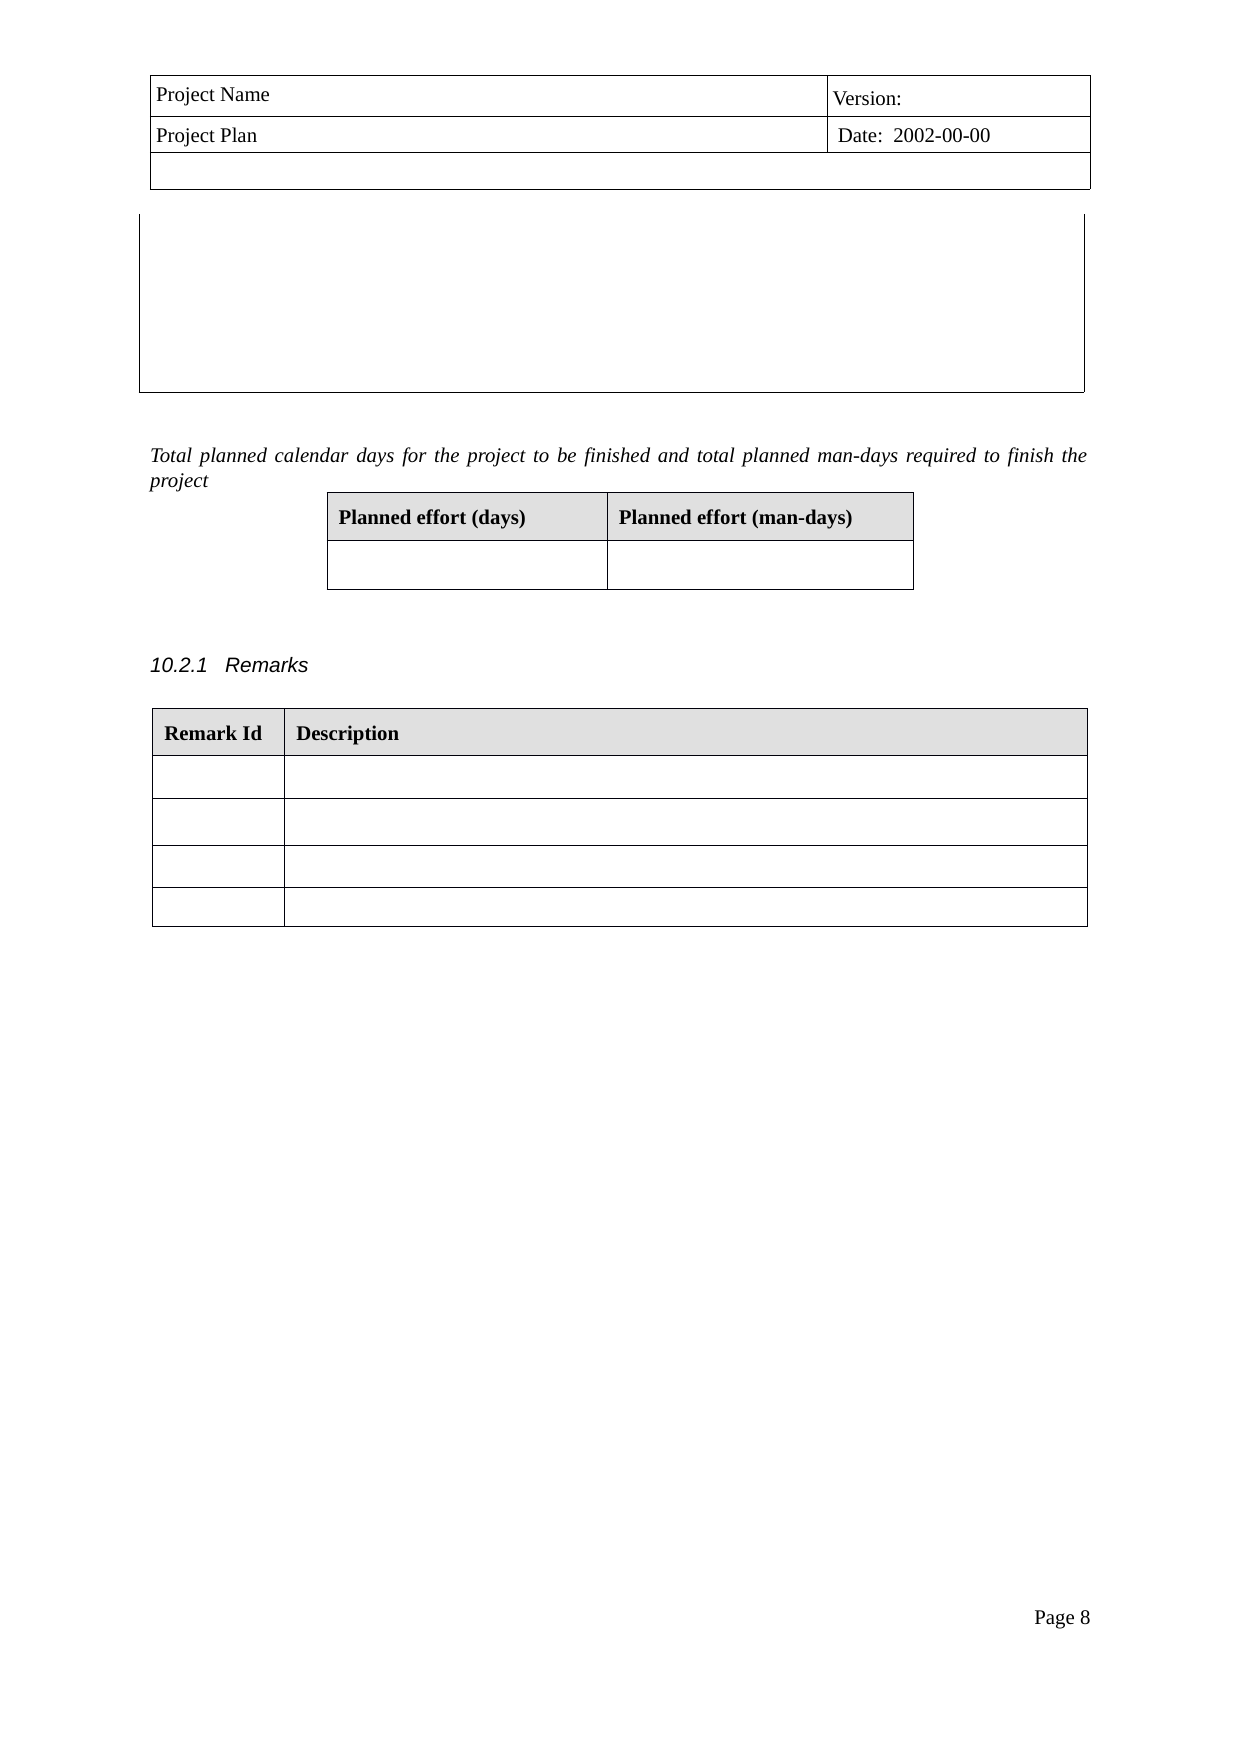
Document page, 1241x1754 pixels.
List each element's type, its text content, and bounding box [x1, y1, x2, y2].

table_cell [331, 214, 877, 273]
text Total planned calendar days for the project to be finished and total planned man-days required to finish the project [150, 442, 1090, 492]
table_header Planned effort (man-days) [608, 493, 913, 540]
table_cell [198, 273, 331, 333]
table_header Remark Id [153, 709, 284, 755]
table_cell [285, 846, 1087, 887]
table_cell [140, 214, 198, 273]
table_cell [936, 273, 995, 333]
table_header Description [285, 709, 1087, 755]
table_cell [285, 799, 1087, 844]
table_cell [995, 214, 1084, 273]
table_cell [198, 333, 331, 392]
table_cell [995, 333, 1084, 392]
subtitle Remarks [150, 652, 1090, 677]
table_header Planned effort (days) [328, 493, 607, 540]
table_cell [198, 214, 331, 273]
table_cell [285, 756, 1087, 798]
table_cell [140, 333, 198, 392]
table_cell [331, 333, 877, 392]
table_cell [936, 333, 995, 392]
table_cell [608, 541, 913, 588]
table_cell [328, 541, 607, 588]
table_cell [995, 273, 1084, 333]
table_cell [877, 214, 936, 273]
table_cell [877, 273, 936, 333]
table_cell [153, 846, 284, 887]
table_cell [877, 333, 936, 392]
table_cell [153, 799, 284, 844]
table_cell [285, 888, 1087, 926]
table_cell [153, 888, 284, 926]
table_cell [153, 756, 284, 798]
table_cell [140, 273, 198, 333]
table_cell [936, 214, 995, 273]
table_cell [331, 273, 877, 333]
